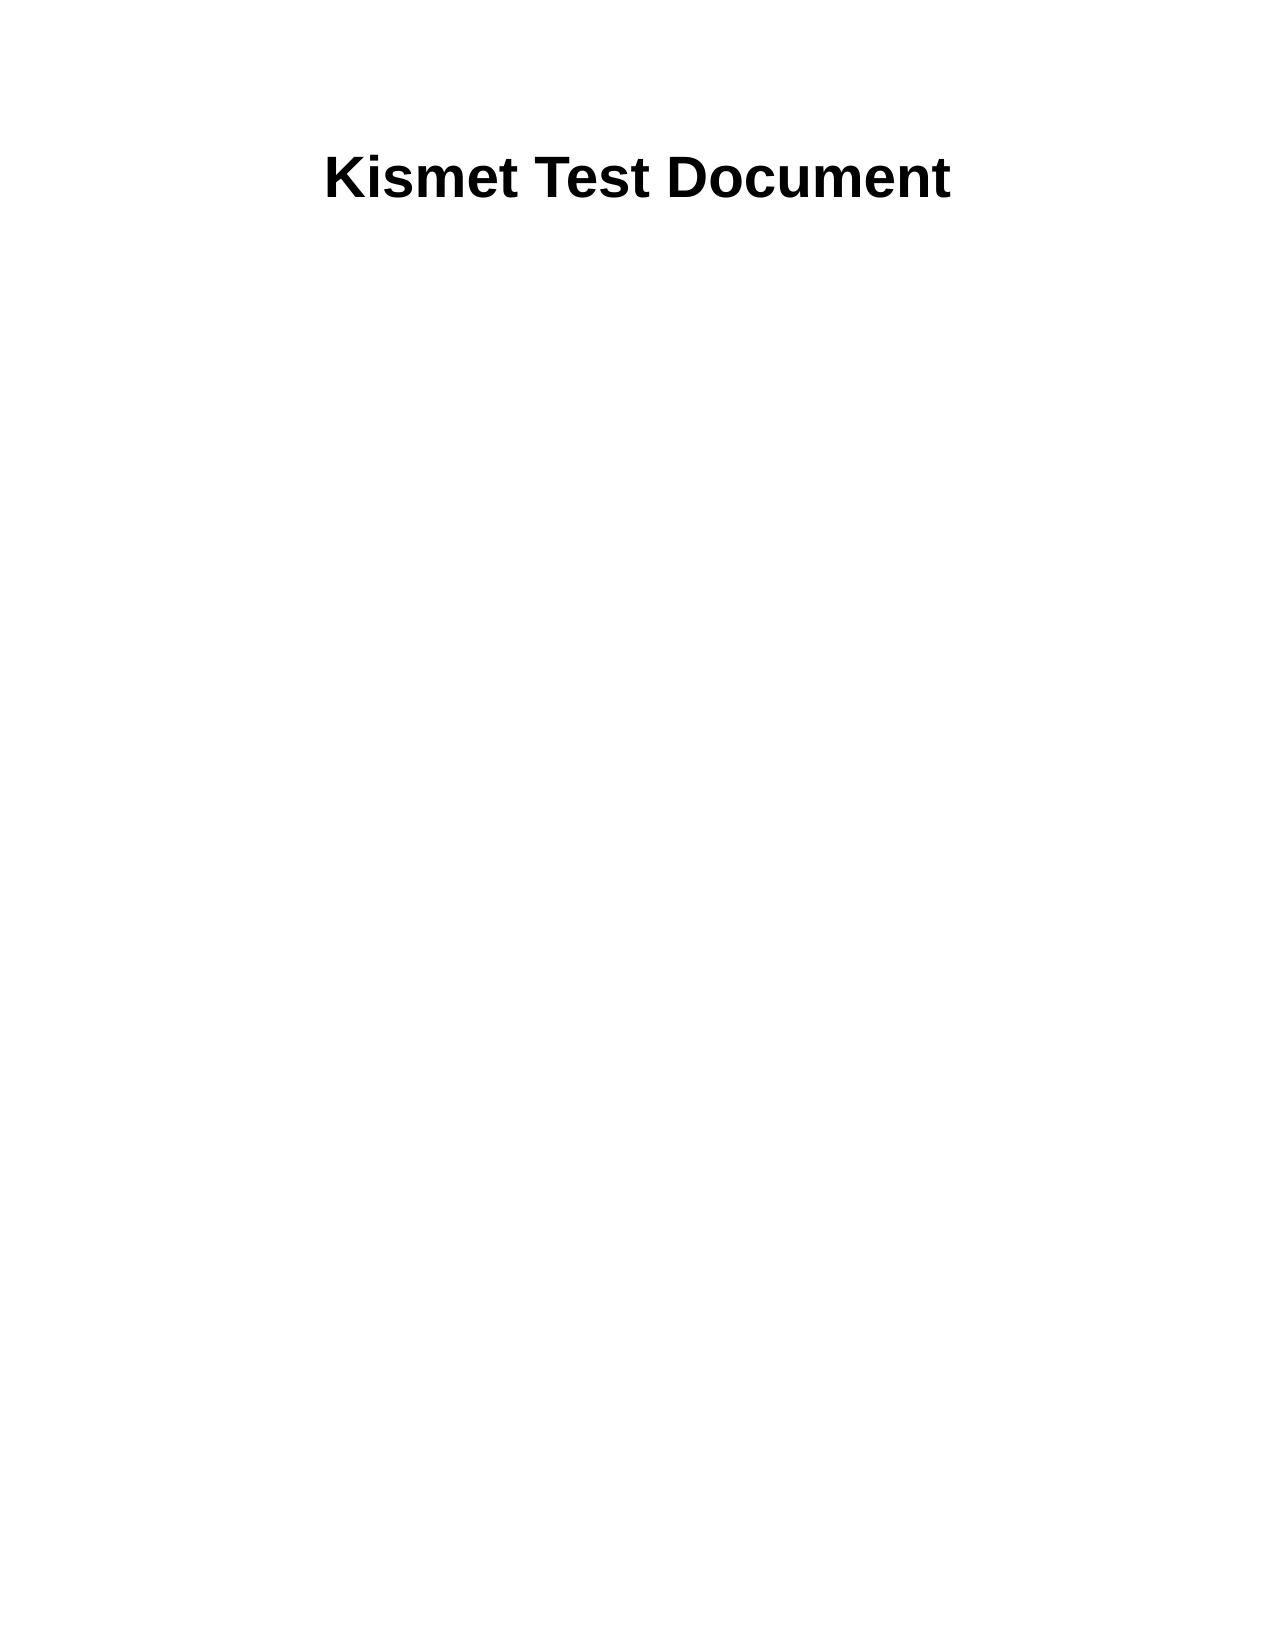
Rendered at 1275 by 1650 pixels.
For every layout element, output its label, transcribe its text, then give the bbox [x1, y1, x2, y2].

title Kismet Test Document [118, 143, 1157, 210]
